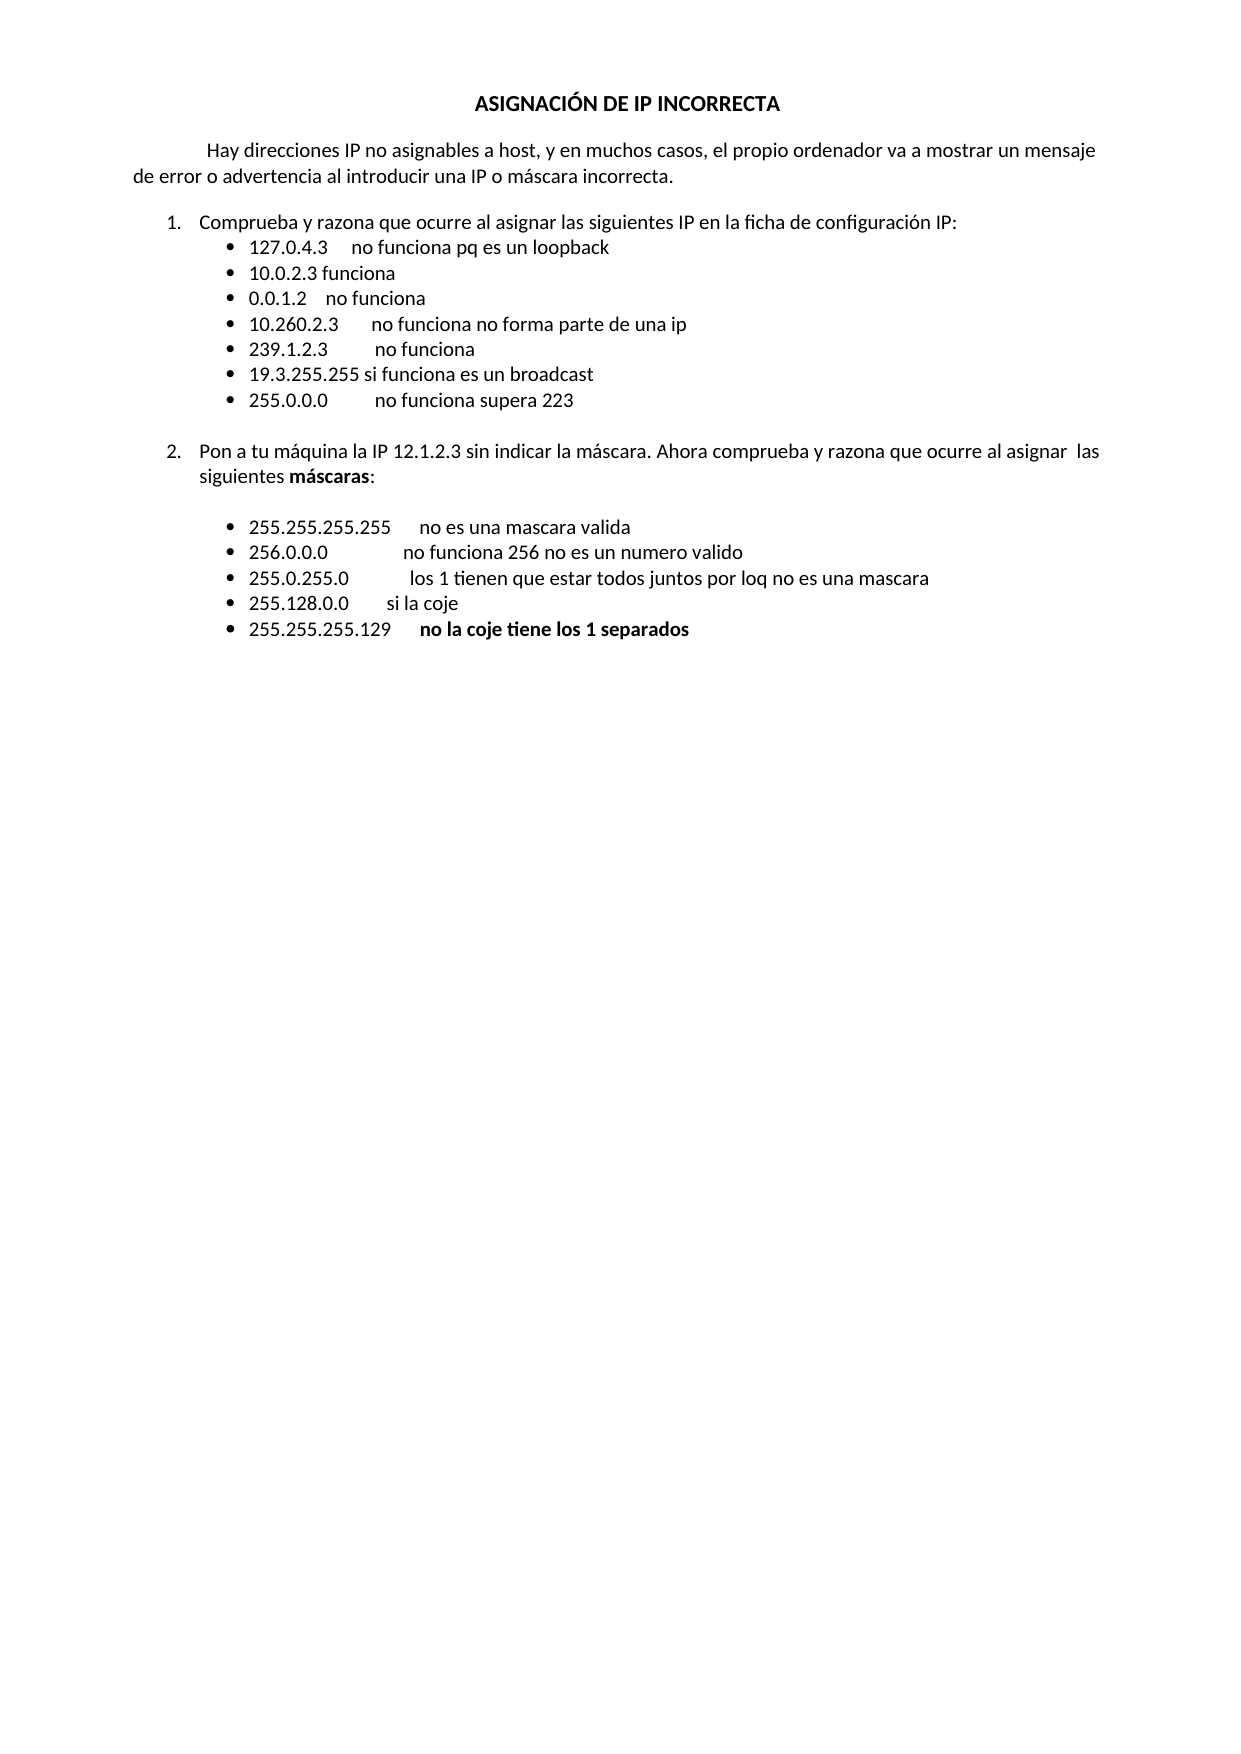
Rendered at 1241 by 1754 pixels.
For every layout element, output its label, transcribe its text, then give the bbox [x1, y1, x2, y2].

list 10.0.2.3 funciona [227, 260, 1122, 285]
text Hay direcciones IP no asignables a host, y en muchos casos, el propio ordenador va a mostrar un mensaje de error o advertencia al introducir una IP o máscara incorrecta. [133, 137, 1122, 188]
list 256.0.0.0 no funciona 256 no es un numero valido [227, 539, 1122, 565]
list 239.1.2.3 no funciona [227, 336, 1122, 362]
list 255.0.0.0 no funciona supera 223 [227, 387, 1122, 412]
list 19.3.255.255 si funciona es un broadcast [227, 362, 1122, 387]
list Comprueba y razona que ocurre al asignar las siguientes IP en la ficha de configuración IP: [166, 209, 1122, 234]
list 255.255.255.255 no es una mascara valida [227, 514, 1122, 539]
list Pon a tu máquina la IP 12.1.2.3 sin indicar la máscara. Ahora comprueba y razona que ocurre al asignar las siguientes máscaras: [166, 438, 1122, 489]
text ASIGNACIÓN DE IP INCORRECTA [133, 89, 1122, 117]
list 255.255.255.129 no la coje tiene los 1 separados [227, 616, 1122, 641]
list 255.128.0.0 si la coje [227, 590, 1122, 616]
list 255.0.255.0 los 1 tienen que estar todos juntos por loq no es una mascara [227, 565, 1122, 590]
list 127.0.4.3 no funciona pq es un loopback [227, 234, 1122, 260]
list 0.0.1.2 no funciona [227, 285, 1122, 311]
list 10.260.2.3 no funciona no forma parte de una ip [227, 311, 1122, 336]
